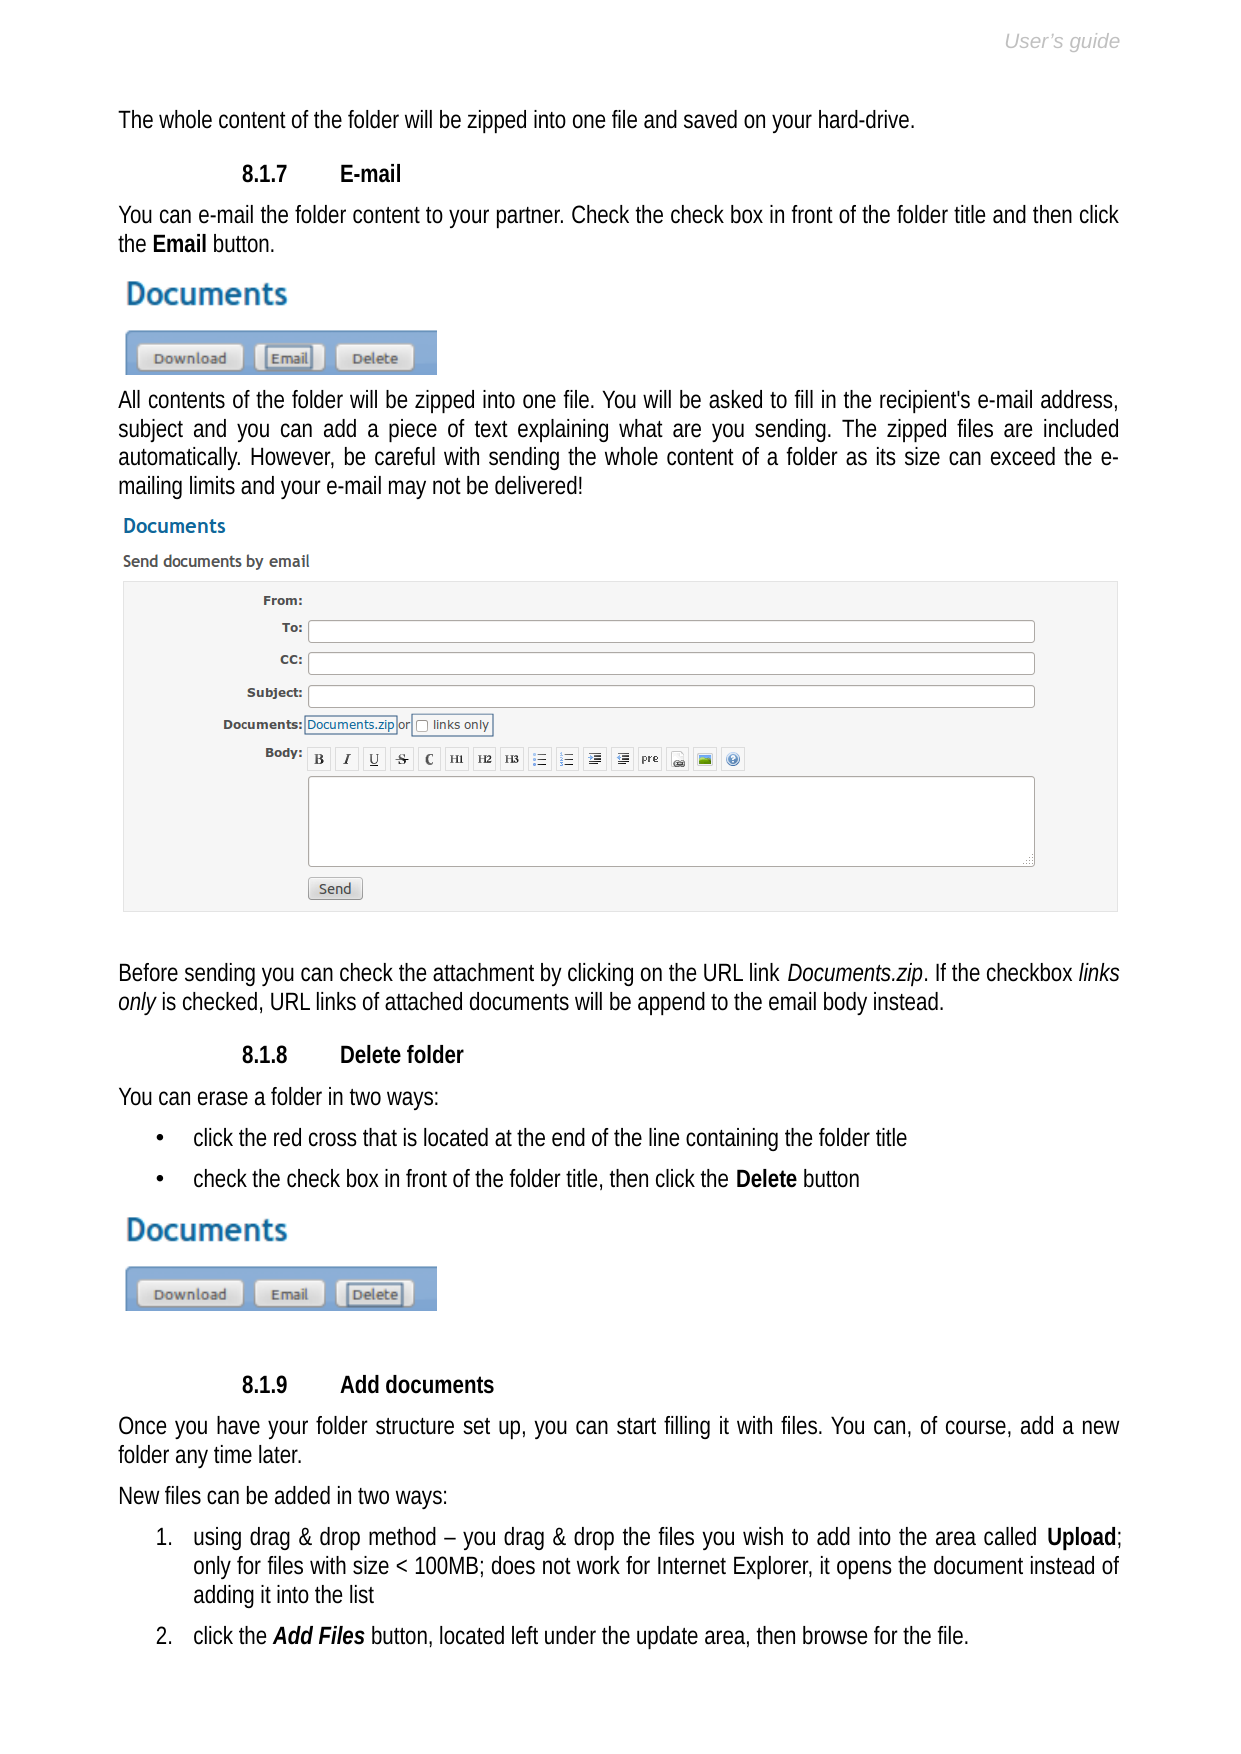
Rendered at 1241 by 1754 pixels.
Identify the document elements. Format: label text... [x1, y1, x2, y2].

list click the red cross that is located at the end of the line containing the folder title [156, 1123, 1122, 1152]
picture [118, 512, 1123, 917]
text Before sending you can check the attachment by clicking on the URL link Documents.zip. If the checkbox links only is checked, URL links of attached documents will be append to the email body instead. [118, 958, 1122, 1016]
text New files can be added in two ways: [118, 1481, 1122, 1510]
text You can erase a folder in two ways: [118, 1082, 1122, 1110]
list check the check box in front of the folder title, then click the Delete button [156, 1164, 1122, 1193]
text All contents of the folder will be zipped into one file. You will be asked to fill in the recipient's e-mail address, subject and you can add a piece of text explaining what are you sending. The zipped files are included automatically. However, be careful with sending the whole content of a folder as its size can exceed the e-mailing limits and your e-mail may not be delivered! [118, 385, 1122, 499]
picture [118, 270, 437, 375]
subtitle E-mail [236, 159, 1122, 188]
picture [118, 1205, 437, 1311]
subtitle Add documents [236, 1370, 1122, 1399]
text The whole content of the folder will be zipped into one file and saved on your hard-drive. [118, 105, 1122, 134]
text Once you have your folder structure set up, you can start filling it with files. You can, of course, add a new folder any time later. [118, 1411, 1122, 1469]
subtitle Delete folder [236, 1041, 1122, 1069]
text You can e-mail the folder content to your partner. Check the check box in front of the folder title and then click the Email button. [118, 200, 1122, 257]
list click the Add Files button, located left under the update area, then browse for the file. [156, 1621, 1122, 1649]
list using drag & drop method – you drag & drop the files you wish to add into the area called Upload; only for files with size < 100MB; does not work for Internet Explorer, it opens the document instead of adding it into the list [156, 1522, 1122, 1608]
